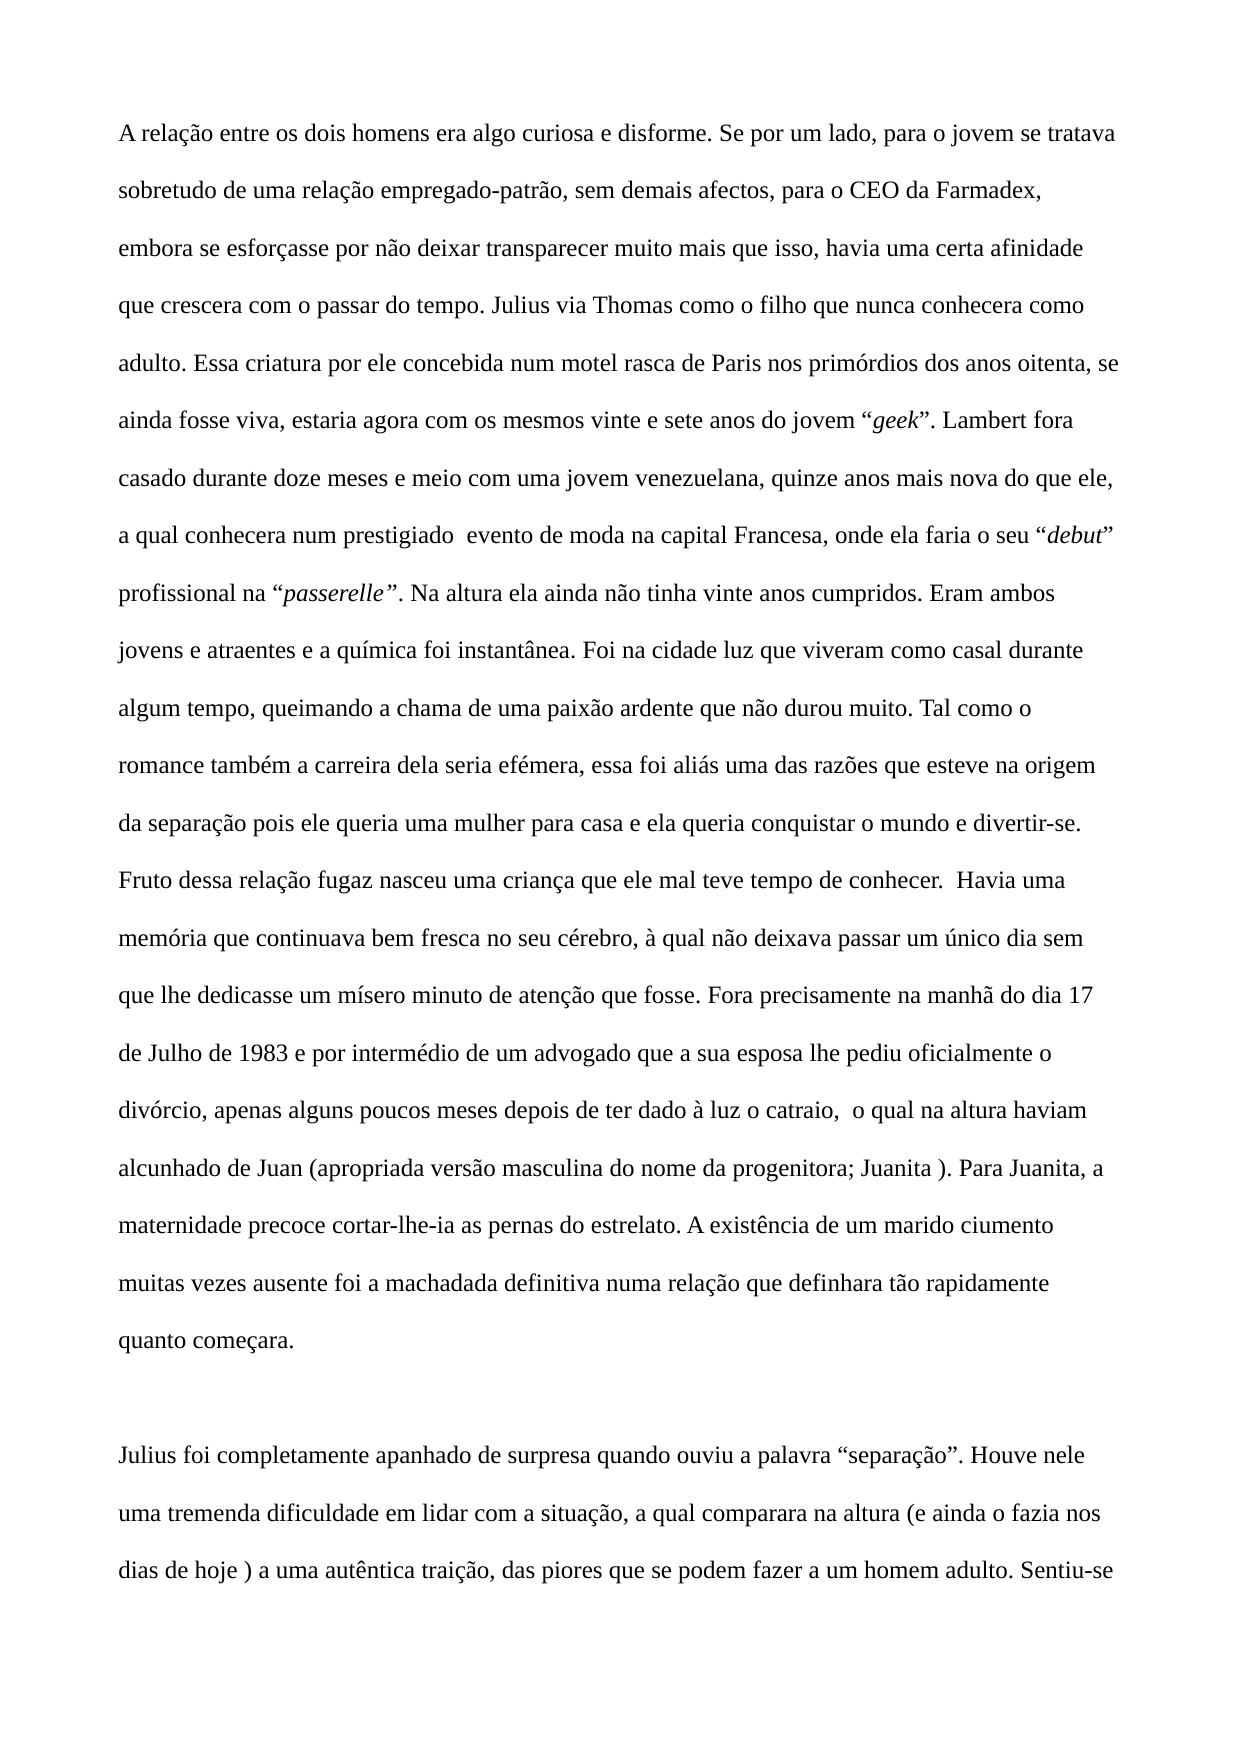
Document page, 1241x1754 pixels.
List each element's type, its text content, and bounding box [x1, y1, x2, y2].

text Julius foi completamente apanhado de surpresa quando ouviu a palavra “separação”. Houve nele uma tremenda dificuldade em lidar com a situação, a qual comparara na altura (e ainda o fazia nos dias de hoje ) a uma autêntica traição, das piores que se podem fazer a um homem adulto. Sentiu-se [118, 1441, 1122, 1584]
text A relação entre os dois homens era algo curiosa e disforme. Se por um lado, para o jovem se tratava sobretudo de uma relação empregado-patrão, sem demais afectos, para o CEO da Farmadex, embora se esforçasse por não deixar transparecer muito mais que isso, havia uma certa afinidade que crescera com o passar do tempo. Julius via Thomas como o filho que nunca conhecera como adulto. Essa criatura por ele concebida num motel rasca de Paris nos primórdios dos anos oitenta, se ainda fosse viva, estaria agora com os mesmos vinte e sete anos do jovem “geek”. Lambert fora casado durante doze meses e meio com uma jovem venezuelana, quinze anos mais nova do que ele, a qual conhecera num prestigiado evento de moda na capital Francesa, onde ela faria o seu “debut” profissional na “passerelle”. Na altura ela ainda não tinha vinte anos cumpridos. Eram ambos jovens e atraentes e a química foi instantânea. Foi na cidade luz que viveram como casal durante algum tempo, queimando a chama de uma paixão ardente que não durou muito. Tal como o romance também a carreira dela seria efémera, essa foi aliás uma das razões que esteve na origem da separação pois ele queria uma mulher para casa e ela queria conquistar o mundo e divertir-se. Fruto dessa relação fugaz nasceu uma criança que ele mal teve tempo de conhecer. Havia uma memória que continuava bem fresca no seu cérebro, à qual não deixava passar um único dia sem que lhe dedicasse um mísero minuto de atenção que fosse. Fora precisamente na manhã do dia 17 de Julho de 1983 e por intermédio de um advogado que a sua esposa lhe pediu oficialmente o divórcio, apenas alguns poucos meses depois de ter dado à luz o catraio, o qual na altura haviam alcunhado de Juan (apropriada versão masculina do nome da progenitora; Juanita ). Para Juanita, a maternidade precoce cortar-lhe-ia as pernas do estrelato. A existência de um marido ciumento muitas vezes ausente foi a machadada definitiva numa relação que definhara tão rapidamente quanto começara. [118, 118, 1122, 1354]
